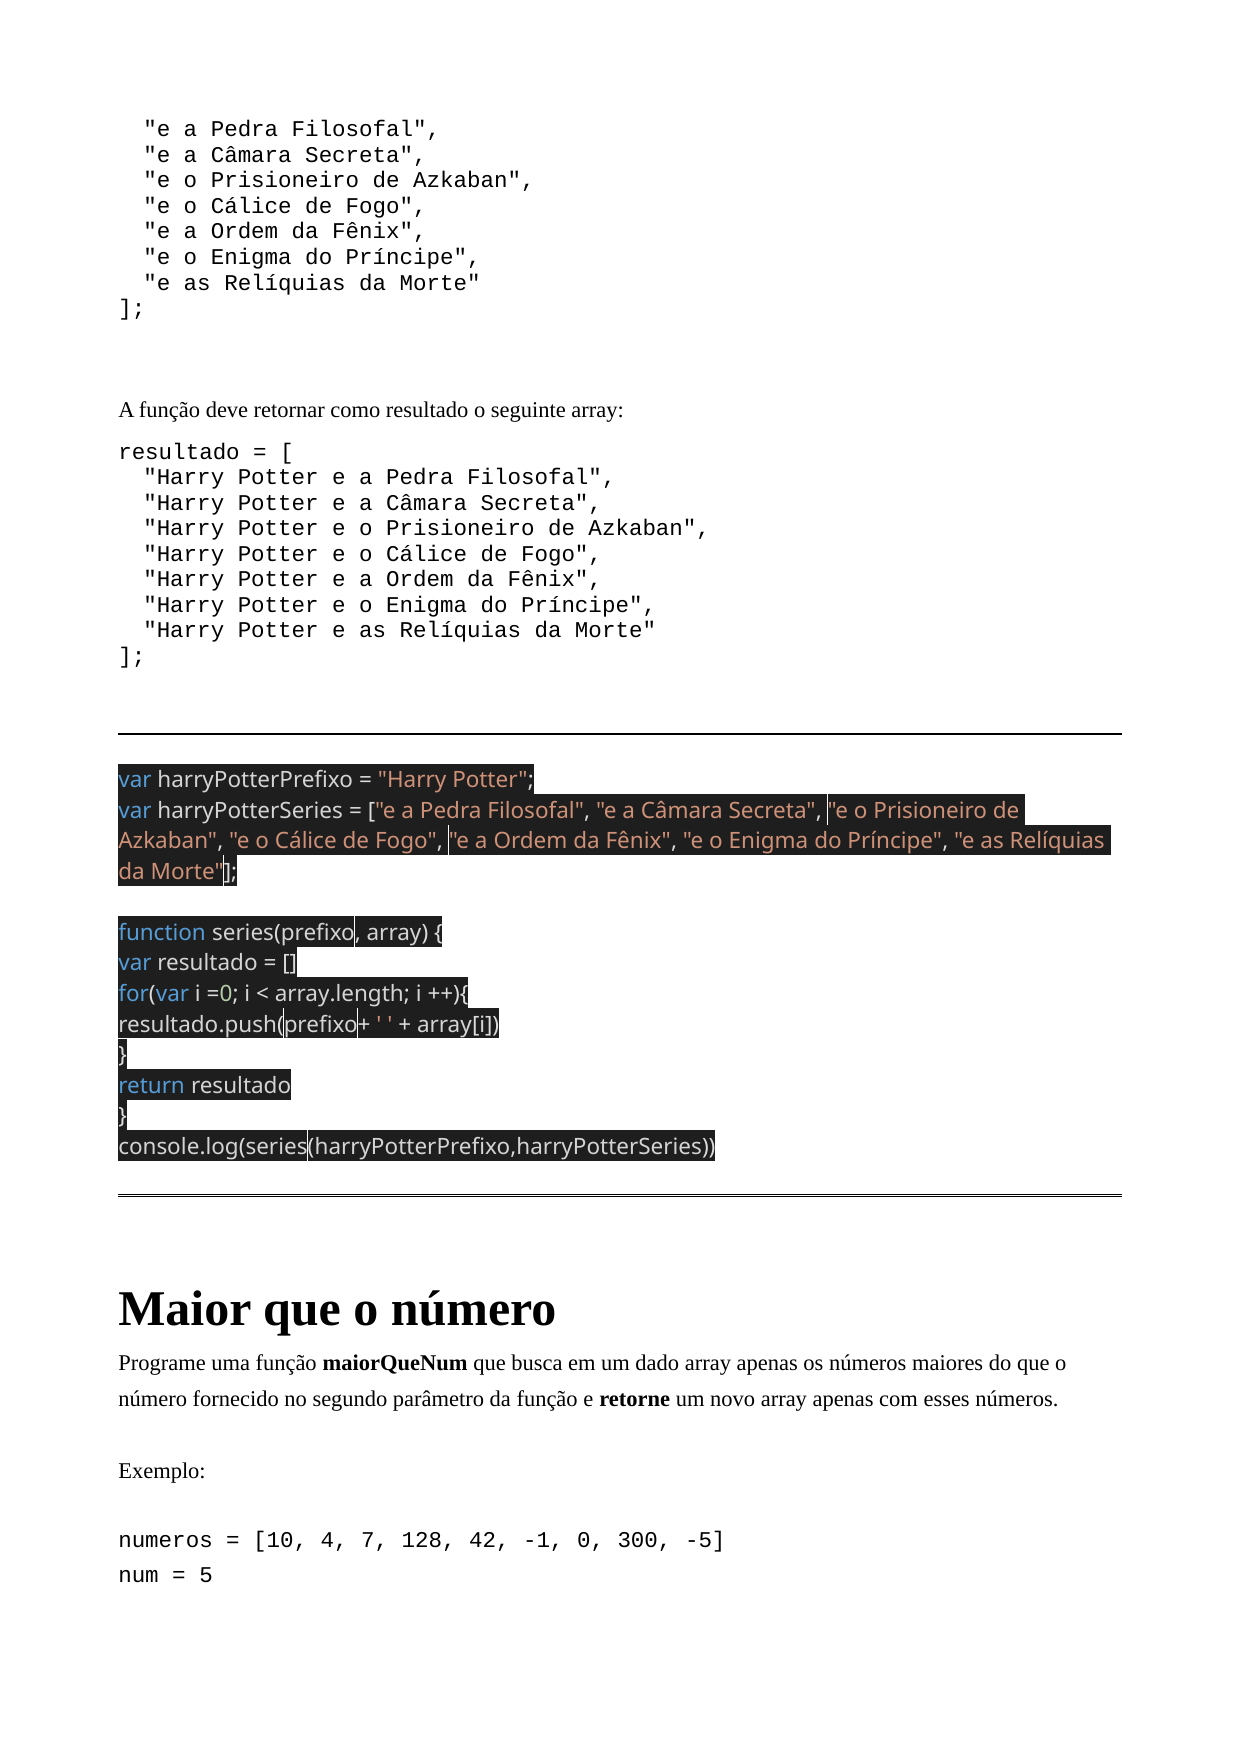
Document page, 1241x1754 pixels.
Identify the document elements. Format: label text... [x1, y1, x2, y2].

text "e a Câmara Secreta", [118, 144, 1122, 169]
text ]; [118, 644, 1122, 670]
subtitle Maior que o número [118, 1279, 1122, 1336]
text "Harry Potter e a Câmara Secreta", [118, 491, 1122, 517]
text var resultado = [] [118, 947, 1122, 977]
text numeros = [10, 4, 7, 128, 42, -1, 0, 300, -5] [118, 1529, 1122, 1554]
text for(var i =0; i < array.length; i ++){ [118, 977, 1122, 1008]
text return resultado [118, 1069, 1122, 1100]
text } [118, 1100, 1122, 1130]
text var harryPotterSeries = ["e a Pedra Filosofal", "e a Câmara Secreta", "e o Prisioneiro de Azkaban", "e o Cálice de Fogo", "e a Ordem da Fênix", "e o Enigma do Príncipe", "e as Relíquias da Morte"]; [118, 794, 1122, 886]
text "Harry Potter e a Pedra Filosofal", [118, 466, 1122, 491]
text A função deve retornar como resultado o seguinte array: [118, 396, 1122, 422]
text "e o Prisioneiro de Azkaban", [118, 169, 1122, 195]
text "Harry Potter e o Cálice de Fogo", [118, 542, 1122, 568]
text function series(prefixo, array) { [118, 916, 1122, 947]
text "Harry Potter e o Prisioneiro de Azkaban", [118, 517, 1122, 542]
text "e o Enigma do Príncipe", [118, 246, 1122, 271]
text "Harry Potter e as Relíquias da Morte" [118, 619, 1122, 644]
text Exemplo: [118, 1457, 1122, 1483]
text console.log(series(harryPotterPrefixo,harryPotterSeries)) [118, 1130, 1122, 1161]
text "e a Pedra Filosofal", [118, 118, 1122, 144]
text "Harry Potter e a Ordem da Fênix", [118, 568, 1122, 593]
text "Harry Potter e o Enigma do Príncipe", [118, 593, 1122, 619]
text num = 5 [118, 1564, 1122, 1590]
text resultado = [ [118, 440, 1122, 466]
text "e as Relíquias da Morte" [118, 271, 1122, 297]
text "e a Ordem da Fênix", [118, 220, 1122, 246]
text Programe uma função maiorQueNum que busca em um dado array apenas os números maiores do que o número fornecido no segundo parâmetro da função e retorne um novo array apenas com esses números. [118, 1349, 1122, 1411]
text resultado.push(prefixo+ ' ' + array[i]) [118, 1008, 1122, 1038]
text "e o Cálice de Fogo", [118, 195, 1122, 220]
text } [118, 1038, 1122, 1069]
text var harryPotterPrefixo = "Harry Potter"; [118, 763, 1122, 794]
text ]; [118, 297, 1122, 322]
